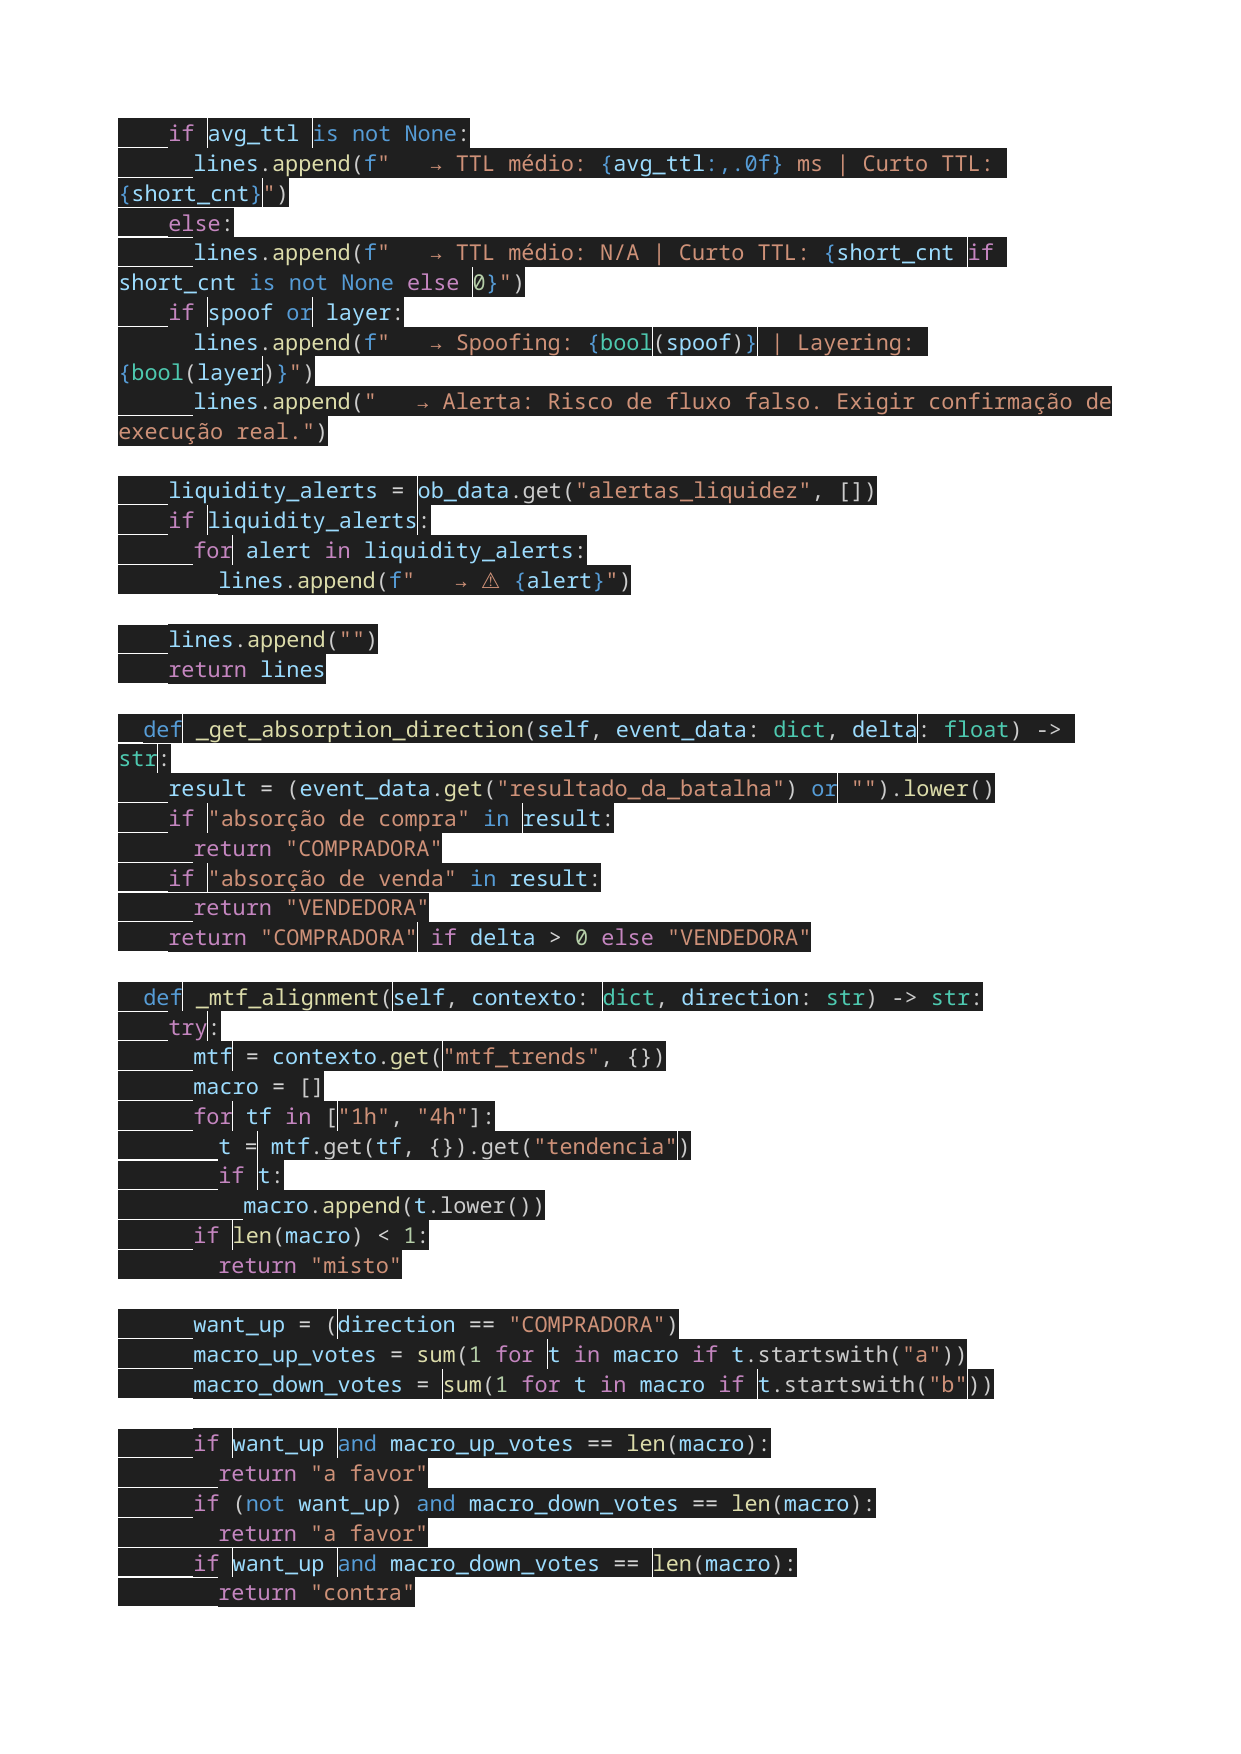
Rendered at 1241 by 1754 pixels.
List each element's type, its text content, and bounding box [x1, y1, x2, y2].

text if want_up and macro_down_votes == len(macro): [118, 1547, 1122, 1577]
text return "misto" [118, 1250, 1122, 1279]
text def _mtf_alignment(self, contexto: dict, direction: str) -> str: [118, 982, 1122, 1011]
text def _get_absorption_direction(self, event_data: dict, delta: float) -> str: [118, 714, 1122, 773]
text lines.append(f" → TTL médio: {avg_ttl:,.0f} ms | Curto TTL: {short_cnt}") [118, 148, 1122, 207]
text return "a favor" [118, 1458, 1122, 1488]
text if t: [118, 1160, 1122, 1190]
text return "COMPRADORA" if delta > 0 else "VENDEDORA" [118, 922, 1122, 952]
text if avg_ttl is not None: [118, 118, 1122, 148]
text try: [118, 1011, 1122, 1041]
text result = (event_data.get("resultado_da_batalha") or "").lower() [118, 773, 1122, 803]
text for tf in ["1h", "4h"]: [118, 1101, 1122, 1131]
text return "VENDEDORA" [118, 892, 1122, 922]
text if spoof or layer: [118, 297, 1122, 327]
text lines.append(f" → TTL médio: N/A | Curto TTL: {short_cnt if short_cnt is not None else 0}") [118, 237, 1122, 297]
text macro_down_votes = sum(1 for t in macro if t.startswith("b")) [118, 1369, 1122, 1399]
text liquidity_alerts = ob_data.get("alertas_liquidez", []) [118, 476, 1122, 505]
text lines.append("") [118, 624, 1122, 654]
text return "COMPRADORA" [118, 833, 1122, 863]
text if len(macro) < 1: [118, 1220, 1122, 1250]
text macro_up_votes = sum(1 for t in macro if t.startswith("a")) [118, 1339, 1122, 1369]
text return lines [118, 654, 1122, 684]
text if "absorção de compra" in result: [118, 803, 1122, 833]
text mtf = contexto.get("mtf_trends", {}) [118, 1041, 1122, 1071]
text lines.append(f" → ⚠️ {alert}") [118, 565, 1122, 595]
text lines.append(f" → Spoofing: {bool(spoof)} | Layering: {bool(layer)}") [118, 327, 1122, 386]
text return "a favor" [118, 1518, 1122, 1547]
text macro = [] [118, 1071, 1122, 1101]
text macro.append(t.lower()) [118, 1190, 1122, 1220]
text if (not want_up) and macro_down_votes == len(macro): [118, 1488, 1122, 1518]
text else: [118, 207, 1122, 237]
text if "absorção de venda" in result: [118, 863, 1122, 892]
text if want_up and macro_up_votes == len(macro): [118, 1428, 1122, 1458]
text want_up = (direction == "COMPRADORA") [118, 1309, 1122, 1339]
text for alert in liquidity_alerts: [118, 535, 1122, 565]
text if liquidity_alerts: [118, 505, 1122, 535]
text return "contra" [118, 1577, 1122, 1607]
text lines.append(" → Alerta: Risco de fluxo falso. Exigir confirmação de execução real.") [118, 386, 1122, 446]
text t = mtf.get(tf, {}).get("tendencia") [118, 1131, 1122, 1160]
